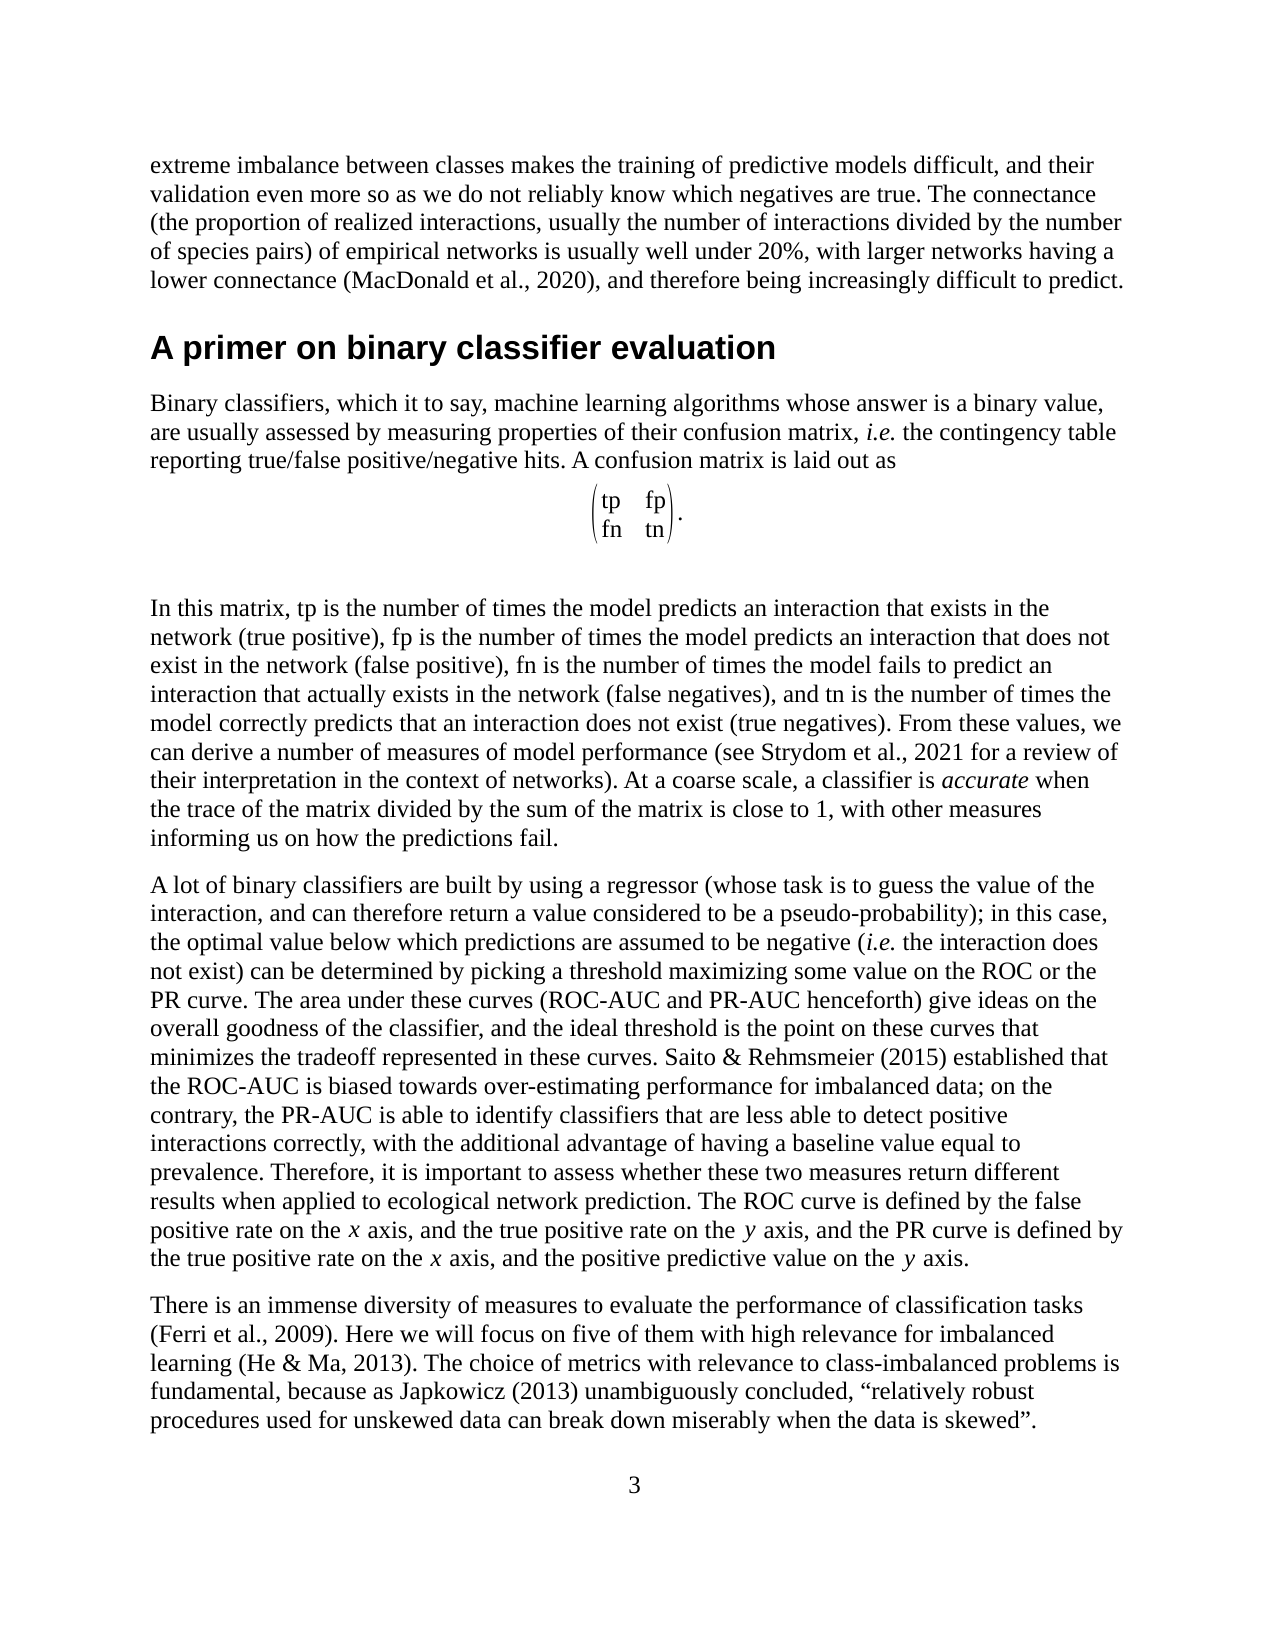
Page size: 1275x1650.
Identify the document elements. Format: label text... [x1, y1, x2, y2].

text In this matrix, tp is the number of times the model predicts an interaction that exists in the network (true positive), fp is the number of times the model predicts an interaction that does not exist in the network (false positive), fn is the number of times the model fails to predict an interaction that actually exists in the network (false negatives), and tn is the number of times the model correctly predicts that an interaction does not exist (true negatives). From these values, we can derive a number of measures of model performance (see Strydom et al., 2021 for a review of their interpretation in the context of networks). At a coarse scale, a classifier is accurate when the trace of the matrix divided by the sum of the matrix is close to 1, with other measures informing us on how the predictions fail. [150, 593, 1125, 852]
subtitle A primer on binary classifier evaluation [150, 328, 1125, 366]
text A lot of binary classifiers are built by using a regressor (whose task is to guess the value of the interaction, and can therefore return a value considered to be a pseudo-probability); in this case, the optimal value below which predictions are assumed to be negative (i.e. the interaction does not exist) can be determined by picking a threshold maximizing some value on the ROC or the PR curve. The area under these curves (ROC-AUC and PR-AUC henceforth) give ideas on the overall goodness of the classifier, and the ideal threshold is the point on these curves that minimizes the tradeoff represented in these curves. Saito & Rehmsmeier (2015) established that the ROC-AUC is biased towards over-estimating performance for imbalanced data; on the contrary, the PR-AUC is able to identify classifiers that are less able to detect positive interactions correctly, with the additional advantage of having a baseline value equal to prevalence. Therefore, it is important to assess whether these two measures return different results when applied to ecological network prediction. The ROC curve is defined by the false positive rate on the axis, and the true positive rate on the axis, and the PR curve is defined by the true positive rate on the axis, and the positive predictive value on the axis. [150, 870, 1125, 1272]
text extreme imbalance between classes makes the training of predictive models difficult, and their validation even more so as we do not reliably know which negatives are true. The connectance (the proportion of realized interactions, usually the number of interactions divided by the number of species pairs) of empirical networks is usually well under 20%, with larger networks having a lower connectance (MacDonald et al., 2020), and therefore being increasingly difficult to predict. [150, 150, 1125, 294]
text Binary classifiers, which it to say, machine learning algorithms whose answer is a binary value, are usually assessed by measuring properties of their confusion matrix, i.e. the contingency table reporting true/false positive/negative hits. A confusion matrix is laid out as [150, 388, 1125, 474]
text There is an immense diversity of measures to evaluate the performance of classification tasks (Ferri et al., 2009). Here we will focus on five of them with high relevance for imbalanced learning (He & Ma, 2013). The choice of metrics with relevance to class-imbalanced problems is fundamental, because as Japkowicz (2013) unambiguously concluded, “relatively robust procedures used for unskewed data can break down miserably when the data is skewed”. [150, 1290, 1125, 1434]
